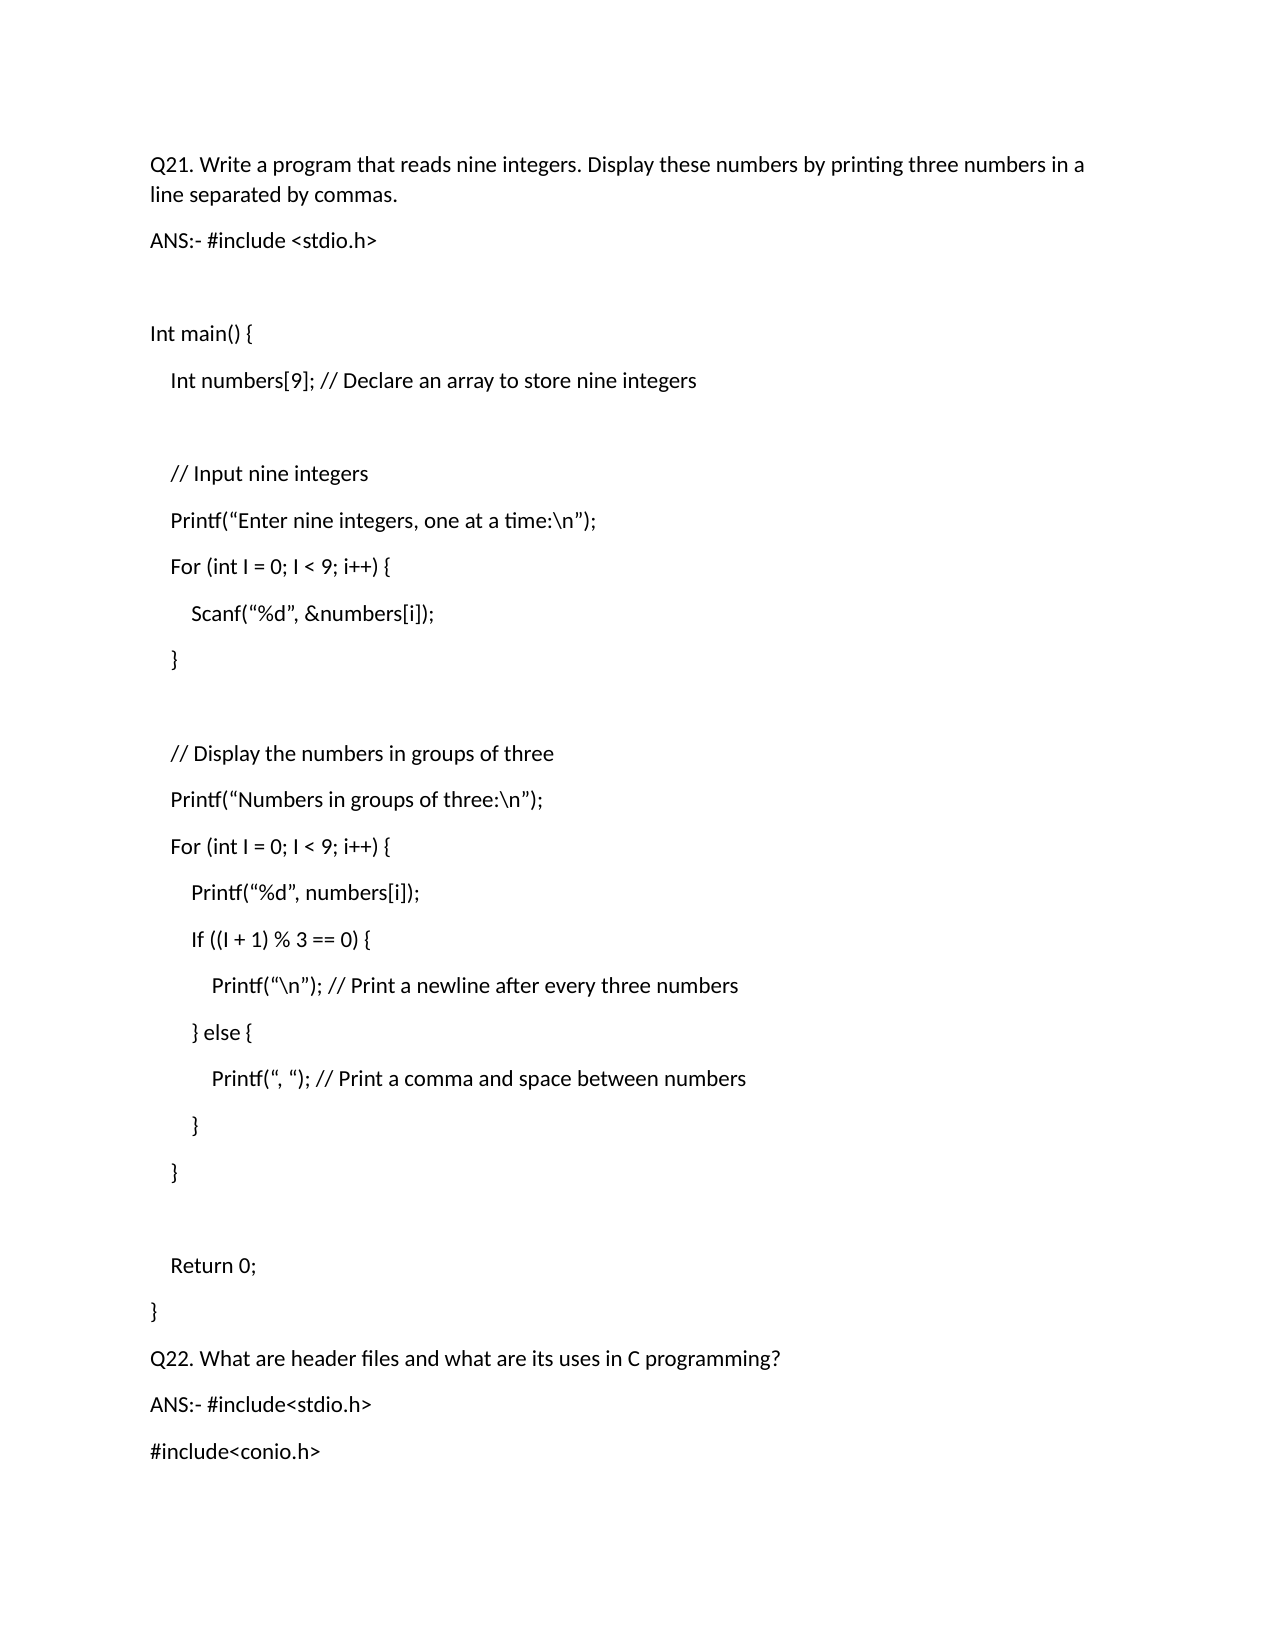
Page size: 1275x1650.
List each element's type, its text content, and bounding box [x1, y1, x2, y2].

text Printf(“Enter nine integers, one at a time:\n”); [150, 506, 1125, 534]
text For (int I = 0; I < 9; i++) { [150, 552, 1125, 580]
text Scanf(“%d”, &numbers[i]); [150, 599, 1125, 627]
text For (int I = 0; I < 9; i++) { [150, 832, 1125, 860]
text Return 0; [150, 1251, 1125, 1279]
text // Display the numbers in groups of three [150, 739, 1125, 767]
text ANS:- #include <stdio.h> [150, 226, 1125, 254]
text Printf(“Numbers in groups of three:\n”); [150, 785, 1125, 813]
text Q21. Write a program that reads nine integers. Display these numbers by printing three numbers in a line separated by commas. [150, 150, 1125, 208]
text Printf(“\n”); // Print a newline after every three numbers [150, 971, 1125, 999]
text } [150, 1297, 1125, 1325]
text // Input nine integers [150, 459, 1125, 487]
text Printf(“, “); // Print a comma and space between numbers [150, 1064, 1125, 1093]
text } [150, 1158, 1125, 1186]
text Int numbers[9]; // Declare an array to store nine integers [150, 366, 1125, 394]
text Q22. What are header files and what are its uses in C programming? [150, 1344, 1125, 1372]
text } else { [150, 1018, 1125, 1046]
text ANS:- #include<stdio.h> [150, 1391, 1125, 1418]
text If ((I + 1) % 3 == 0) { [150, 925, 1125, 953]
text #include<conio.h> [150, 1437, 1125, 1465]
text Int main() { [150, 319, 1125, 348]
text } [150, 1111, 1125, 1139]
text } [150, 646, 1125, 673]
text Printf(“%d”, numbers[i]); [150, 878, 1125, 906]
